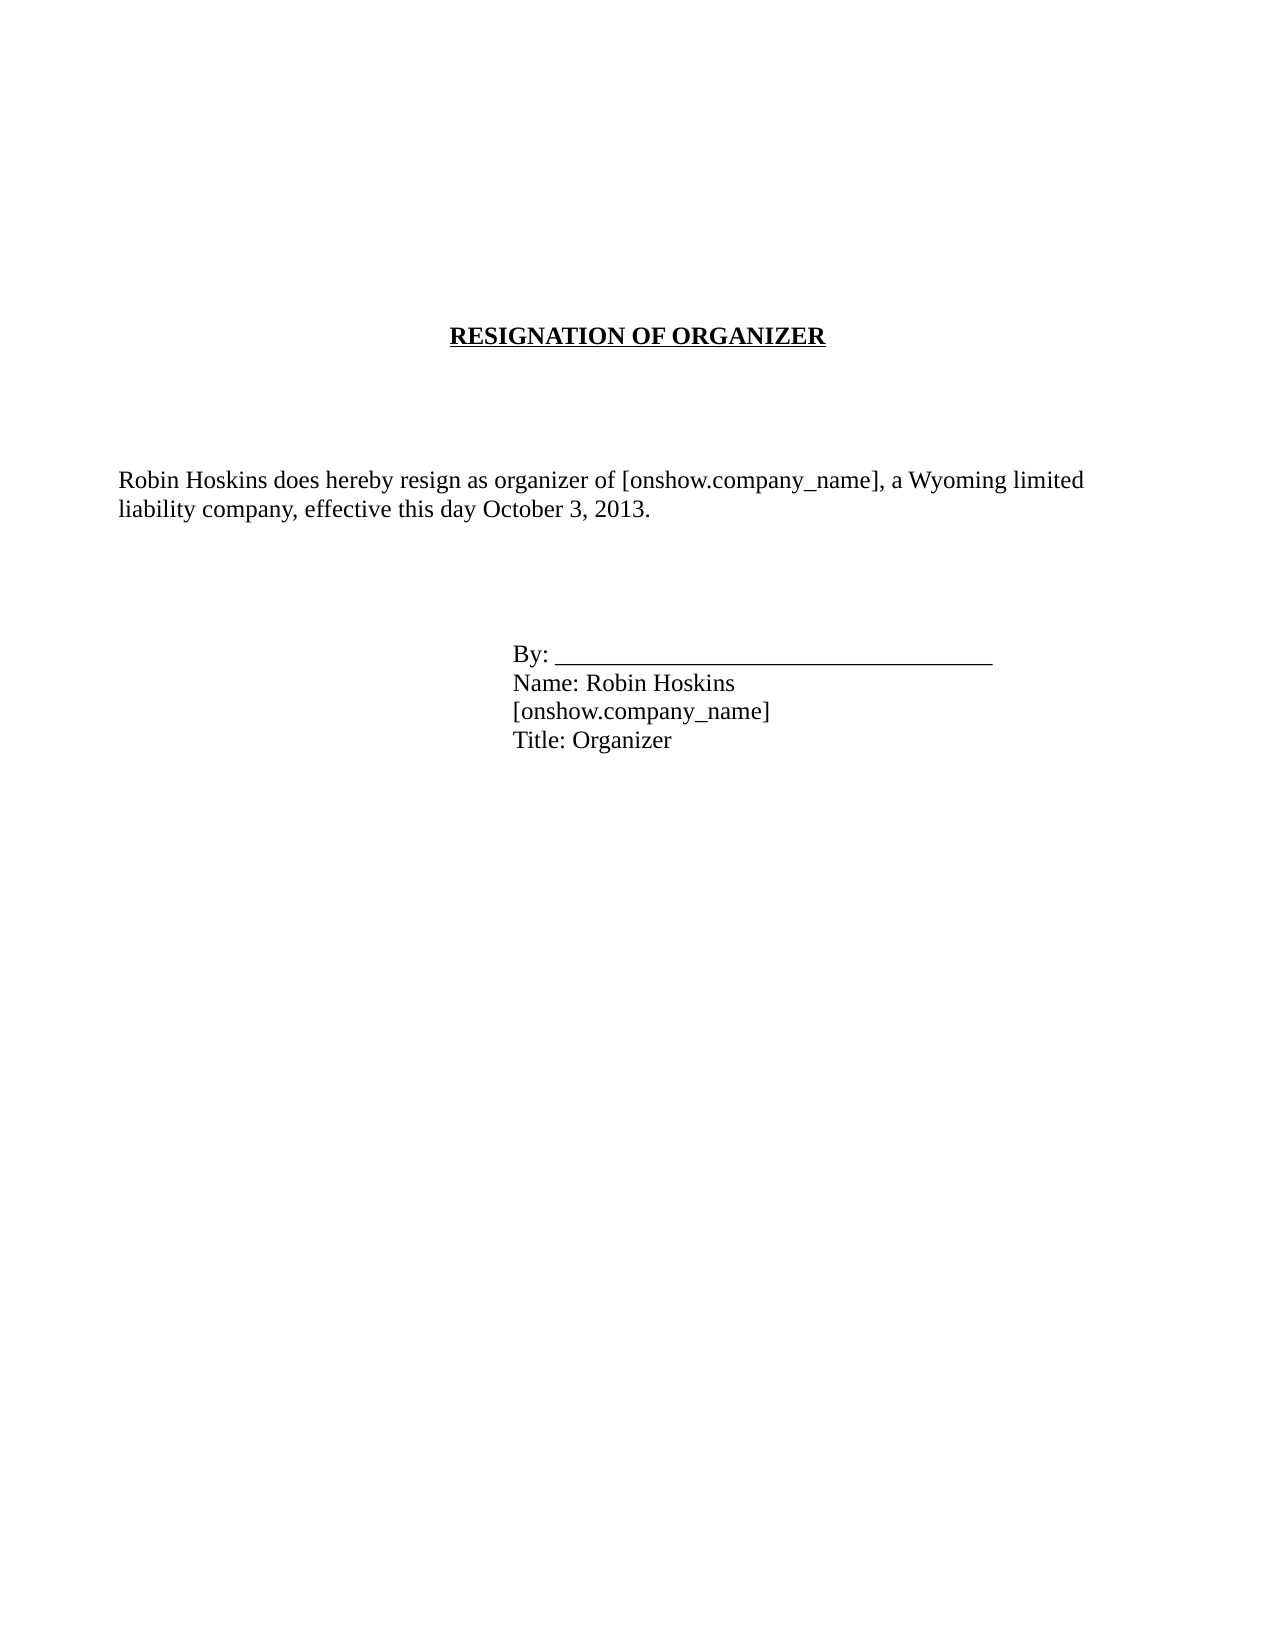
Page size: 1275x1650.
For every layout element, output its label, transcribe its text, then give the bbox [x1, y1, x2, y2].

text By: ___________________________________ [513, 639, 1157, 668]
text Name: Robin Hoskins [513, 668, 1157, 696]
text Title: Organizer [513, 725, 1157, 754]
text Robin Hoskins does hereby resign as organizer of [onshow.company_name], a Wyoming limited liability company, effective this day October 3, 2013. [118, 466, 1157, 523]
text [onshow.company_name] [513, 696, 1157, 725]
text RESIGNATION OF ORGANIZER [118, 321, 1157, 350]
